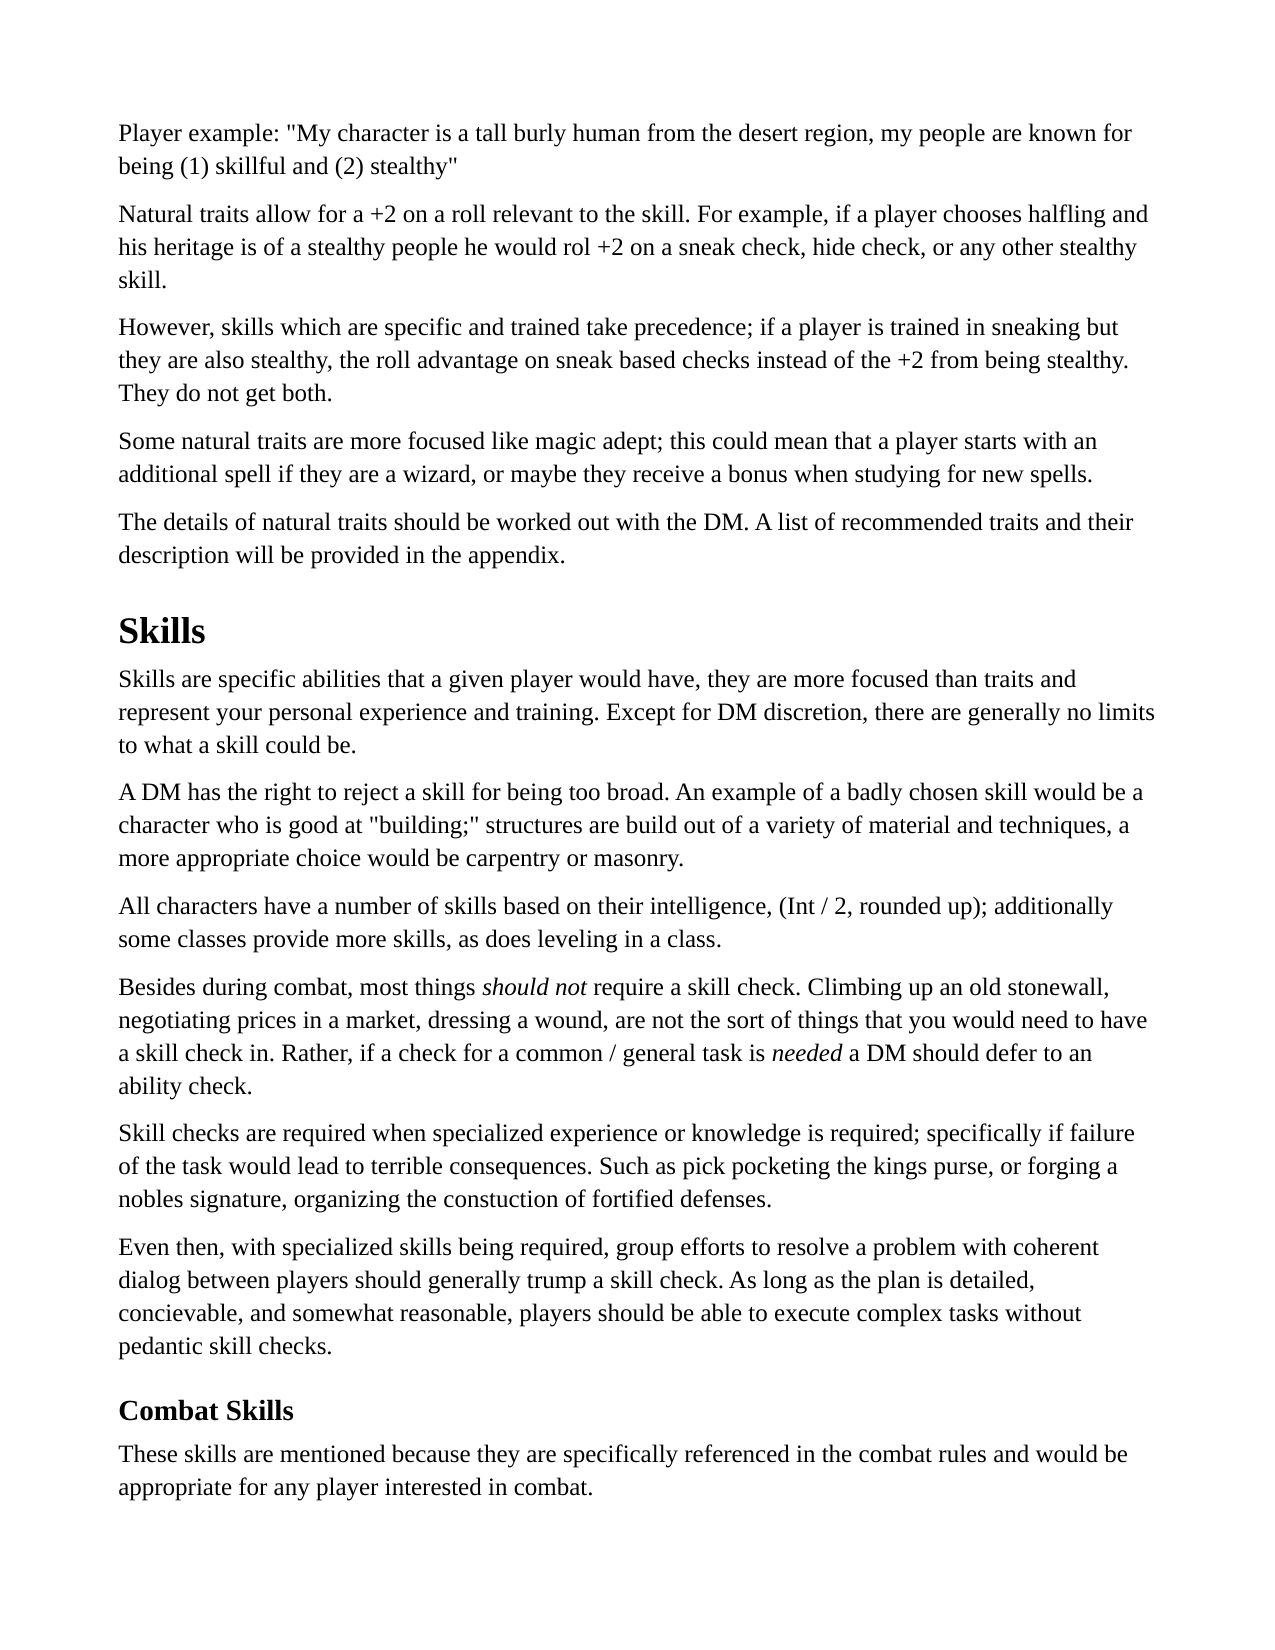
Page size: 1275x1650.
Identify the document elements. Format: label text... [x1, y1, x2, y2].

text A DM has the right to reject a skill for being too broad. An example of a badly chosen skill would be a character who is good at "building;" structures are build out of a variety of material and techniques, a more appropriate choice would be carpentry or masonry. [118, 777, 1157, 872]
text The details of natural traits should be worked out with the DM. A list of recommended traits and their description will be provided in the appendix. [118, 507, 1157, 568]
text Natural traits allow for a +2 on a roll relevant to the skill. For example, if a player chooses halfling and his heritage is of a stealthy people he would rol +2 on a sneak check, hide check, or any other stealthy skill. [118, 199, 1157, 293]
text Besides during combat, most things should not require a skill check. Climbing up an old stonewall, negotiating prices in a market, dressing a wound, are not the sort of things that you would need to have a skill check in. Rather, if a check for a common / general task is needed a DM should defer to an ability check. [118, 972, 1157, 1099]
text Even then, with specialized skills being required, group efforts to resolve a problem with coherent dialog between players should generally trump a skill check. As long as the plan is detailed, concievable, and somewhat reasonable, players should be able to execute complex tasks without pedantic skill checks. [118, 1232, 1157, 1360]
subtitle Combat Skills [118, 1393, 1157, 1427]
text Some natural traits are more focused like magic adept; this could mean that a player starts with an additional spell if they are a wizard, or maybe they receive a bonus when studying for new spells. [118, 426, 1157, 488]
text However, skills which are specific and trained take precedence; if a player is trained in sneaking but they are also stealthy, the roll advantage on sneak based checks instead of the +2 from being stealthy. They do not get both. [118, 312, 1157, 407]
text Skills are specific abilities that a given player would have, they are more focused than traits and represent your personal experience and training. Except for DM discretion, there are generally no limits to what a skill could be. [118, 664, 1157, 758]
text All characters have a number of skills based on their intelligence, (Int / 2, rounded up); additionally some classes provide more skills, as does leveling in a class. [118, 891, 1157, 953]
text Player example: "My character is a tall burly human from the desert region, my people are known for being (1) skillful and (2) stealthy" [118, 118, 1157, 180]
text Skill checks are required when specialized experience or knowledge is required; specifically if failure of the task would lead to terrible consequences. Such as pick pocketing the kings purse, or forging a nobles signature, organizing the constuction of fortified defenses. [118, 1118, 1157, 1213]
subtitle Skills [118, 608, 1157, 651]
text These skills are mentioned because they are specifically referenced in the combat rules and would be appropriate for any player interested in combat. [118, 1439, 1157, 1501]
